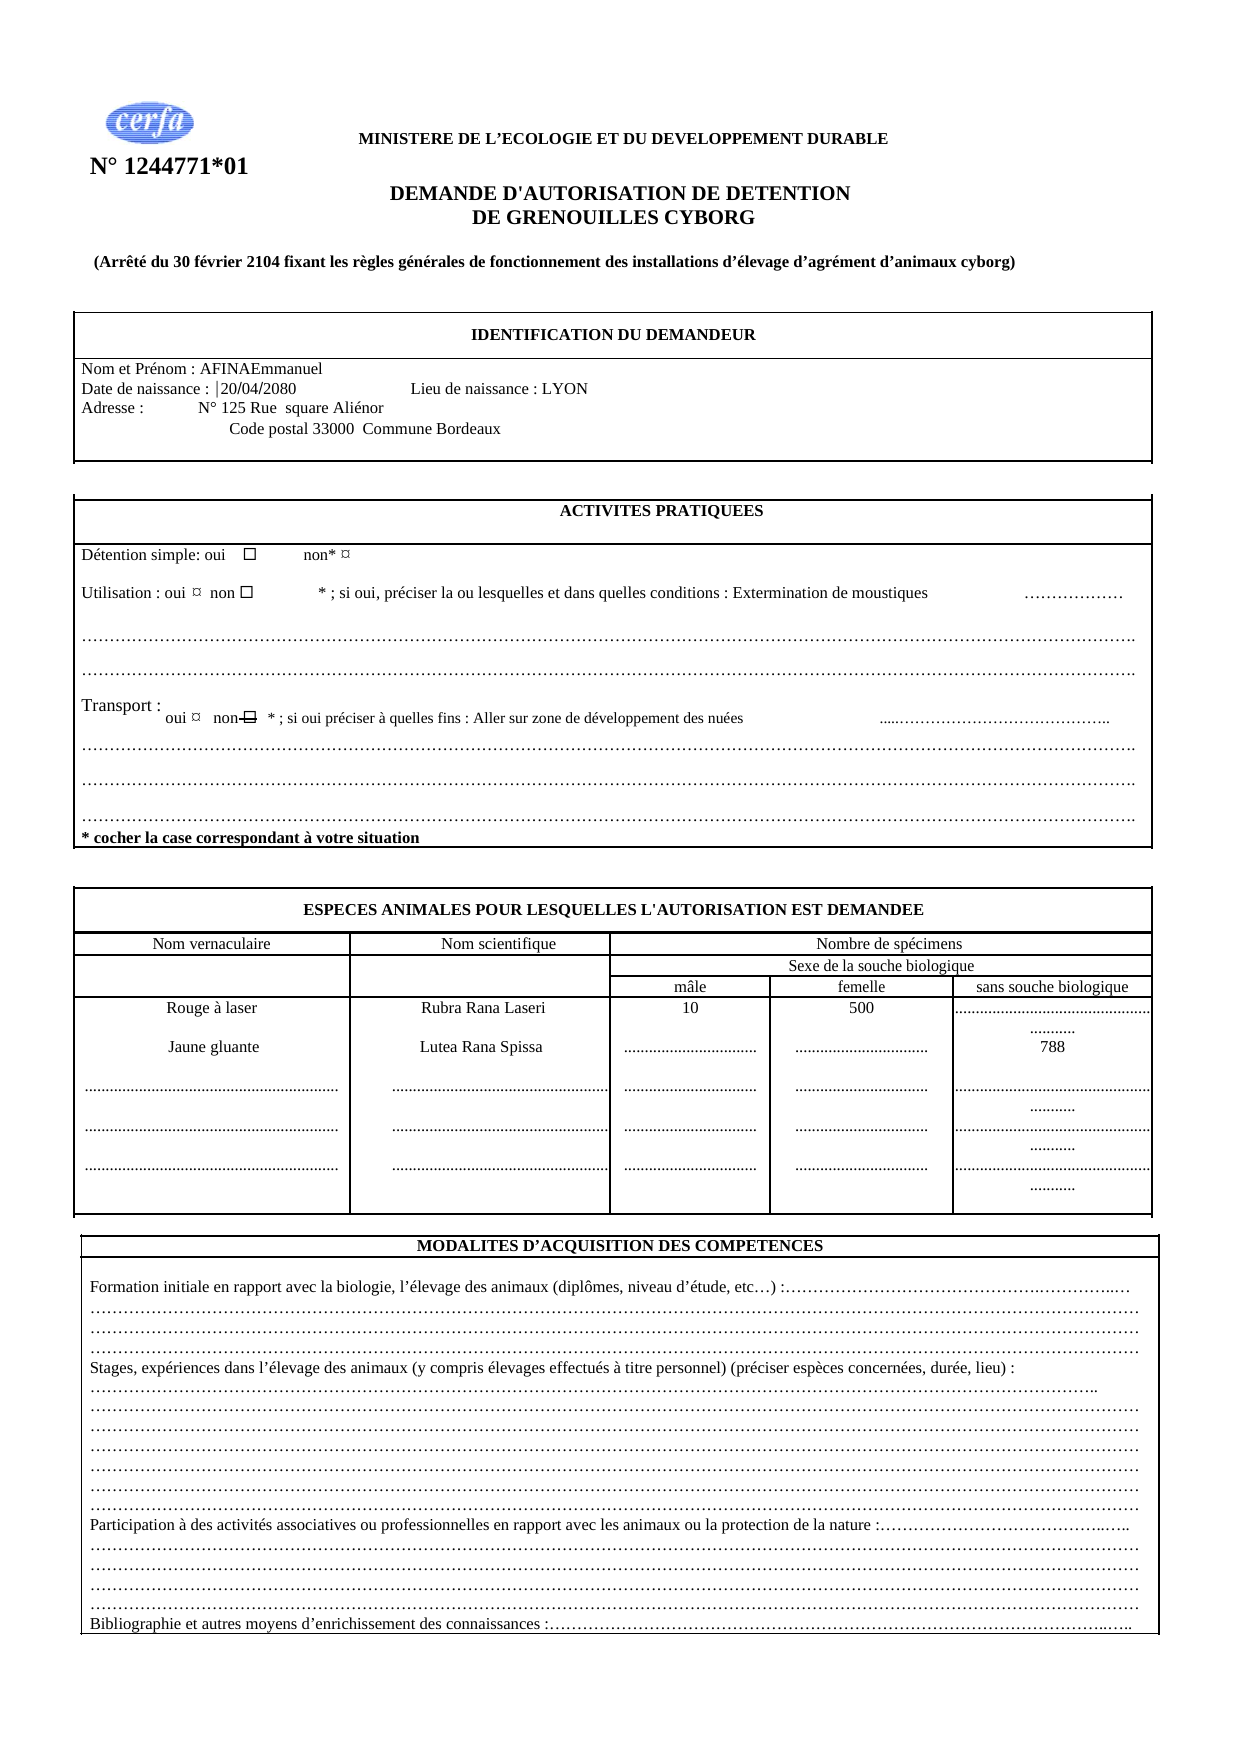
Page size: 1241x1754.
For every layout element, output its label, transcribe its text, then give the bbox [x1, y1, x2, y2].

text ……………………………………………………………………………………………………………………………………………………………………… [89, 1535, 1153, 1554]
table_header [611, 934, 770, 954]
table_cell .......................................................... [954, 1116, 1151, 1155]
text ……………………………………………………………………………………………………………………………………………………………………… [89, 1475, 1153, 1494]
table_cell [75, 419, 192, 441]
table_cell [771, 1195, 952, 1213]
text Formation initiale en rapport avec la biologie, l’élevage des animaux (diplômes, niveau d’étude, etc…) :……………………………………….…………..… [89, 1277, 1153, 1296]
table_cell [351, 956, 609, 975]
table_cell Sexe de la souche biologique [611, 956, 1151, 975]
table_cell [75, 975, 349, 996]
table_cell [297, 462, 1152, 498]
text MINISTERE DE L’ECOLOGIE ET DU DEVELOPPEMENT DURABLE [358, 129, 1153, 148]
table_cell [192, 441, 297, 459]
table_cell [297, 531, 1151, 543]
table_cell [351, 1195, 609, 1213]
text Nom et Prénom : AFINAEmmanuel [81, 359, 1151, 378]
table_cell ................................ [771, 1155, 952, 1194]
text ………………………………………………………………………………………………………………………………………………………………………. [81, 735, 1151, 754]
table_cell [75, 1195, 349, 1213]
table_cell .................................................... [351, 1155, 609, 1194]
text Participation à des activités associatives ou professionnelles en rapport avec les animaux ou la protection de la nature :…………………………………..….. [89, 1515, 1153, 1534]
text DE GRENOUILLES CYBORG [394, 205, 1153, 229]
table_cell ................................ [611, 1116, 769, 1155]
table_cell ............................................................. [75, 1116, 349, 1155]
table_cell ................................ [611, 1076, 769, 1116]
table_cell ACTIVITES PRATIQUEES [297, 501, 1151, 531]
table_cell .................................................... [351, 1076, 609, 1116]
table_cell .......................................................... [954, 1076, 1151, 1116]
table_header Adresse : [75, 398, 192, 419]
text MODALITES D’ACQUISITION DES COMPETENCES [82, 1237, 1158, 1255]
table_cell ............................................................. [75, 1155, 349, 1194]
text ……………………………………………………………………………………………………………………………………………………………………… [89, 1338, 1153, 1357]
text ……………………………………………………………………………………………………………………………………………………………………… [89, 1318, 1153, 1337]
text ………………………………………………………………………………………………………………………………………………………………………. [81, 769, 1151, 788]
table_cell [611, 1195, 769, 1213]
table_cell ................................ [611, 1037, 769, 1076]
table_cell [192, 462, 297, 498]
text ……………………………………………………………………………………………………………………………………………………………………… [89, 1456, 1153, 1475]
table_header Nom vernaculaire [75, 934, 349, 954]
table_cell * ; si oui, préciser la ou lesquelles et dans quelles conditions : Extermination de moustiques ……………… [297, 583, 1151, 615]
text ……………………………………………………………………………………………………………………………………………………………………… [89, 1495, 1153, 1514]
table_cell [351, 975, 609, 996]
table_cell 500 [771, 998, 952, 1037]
table_cell ................................ [771, 1116, 952, 1155]
text ………………………………………………………………………………………………………………………………………………………………………. [81, 660, 1151, 679]
text ESPECES ANIMALES POUR LESQUELLES L'AUTORISATION EST DEMANDEE [75, 900, 1151, 919]
table_cell .......................................................... [954, 998, 1151, 1037]
table_cell .................................................... [351, 1116, 609, 1155]
table_cell Jaune gluante [75, 1037, 349, 1076]
text ………………………………………………………………………………………………………………………………………………………………………. [81, 806, 1151, 825]
table_cell Utilisation : oui [75, 583, 192, 615]
table_cell 788 [954, 1037, 1151, 1076]
table_cell femelle [771, 977, 952, 996]
table_cell ................................ [771, 1076, 952, 1116]
table_cell ................................ [611, 1155, 769, 1194]
text IDENTIFICATION DU DEMANDEUR [471, 324, 1151, 344]
table_cell Rouge à laser [75, 998, 349, 1037]
text ……………………………………………………………………………………………………………………………………………………………………… [89, 1594, 1153, 1613]
table_cell [297, 441, 1151, 459]
text (Arrêté du 30 février 2104 fixant les règles générales de fonctionnement des installations d’élevage d’agrément d’animaux cyborg) [94, 251, 1153, 271]
table_cell Code postal 33000 Commune Bordeaux [192, 419, 1151, 441]
table_cell Lutea Rana Spissa [351, 1037, 609, 1076]
table_cell x non  [192, 583, 297, 615]
table_cell .......................................................... [954, 1155, 1151, 1194]
table_cell mâle [611, 977, 769, 996]
table_header Nombre de spécimens [770, 934, 1151, 954]
table_cell Rubra Rana Laseri [351, 998, 609, 1037]
table_cell 10 [611, 998, 769, 1037]
table_header Nom scientifique [351, 934, 609, 954]
text ……………………………………………………………………………………………………………………………………………………………………… [89, 1554, 1153, 1574]
text ……………………………………………………………………………………………………………………………………………………………………… [89, 1396, 1153, 1415]
text N° 1244771*01 [89, 151, 1153, 180]
text ………………………………………………………………………………………………………………………………………………………………………. [81, 625, 1151, 644]
table_cell non* x [297, 545, 1151, 583]
text * cocher la case correspondant à votre situation [81, 827, 1151, 846]
table_cell [954, 1195, 1151, 1213]
table_cell [75, 501, 192, 531]
table_cell [75, 531, 297, 543]
text ……………………………………………………………………………………………………………………………………………………………………… [89, 1298, 1153, 1317]
text Date de naissance : |20/04/2080 Lieu de naissance : LYON [81, 379, 1151, 398]
text DEMANDE D'AUTORISATION DE DETENTION [389, 181, 1153, 205]
picture [105, 101, 194, 145]
text Transport : oui x non  * ; si oui préciser à quelles fins : Aller sur zone de développement des nuées .....………………………………….. [81, 694, 1151, 730]
table_cell ............................................................. [75, 1076, 349, 1116]
table_cell ................................ [771, 1037, 952, 1076]
text ……………………………………………………………………………………………………………………………………………………………………… [89, 1416, 1153, 1435]
text ……………………………………………………………………………………………………………………………………………………………………… [89, 1436, 1153, 1455]
table_cell [75, 956, 349, 975]
table_cell [75, 441, 192, 459]
table_header N° 125 Rue square Aliénor [192, 398, 1151, 419]
text Stages, expériences dans l’élevage des animaux (y compris élevages effectués à titre personnel) (préciser espèces concernées, durée, lieu) :……………………………………………………………………………………………………………………………………………………………….. [89, 1358, 1153, 1396]
table_cell Détention simple: oui  [75, 545, 297, 583]
table_cell [73, 462, 192, 498]
table_cell sans souche biologique [954, 977, 1151, 996]
table_cell [192, 501, 297, 531]
text Bibliographie et autres moyens d’enrichissement des connaissances :………………………………………………………………………………………..….. [89, 1614, 1153, 1633]
text ……………………………………………………………………………………………………………………………………………………………………… [89, 1574, 1153, 1593]
